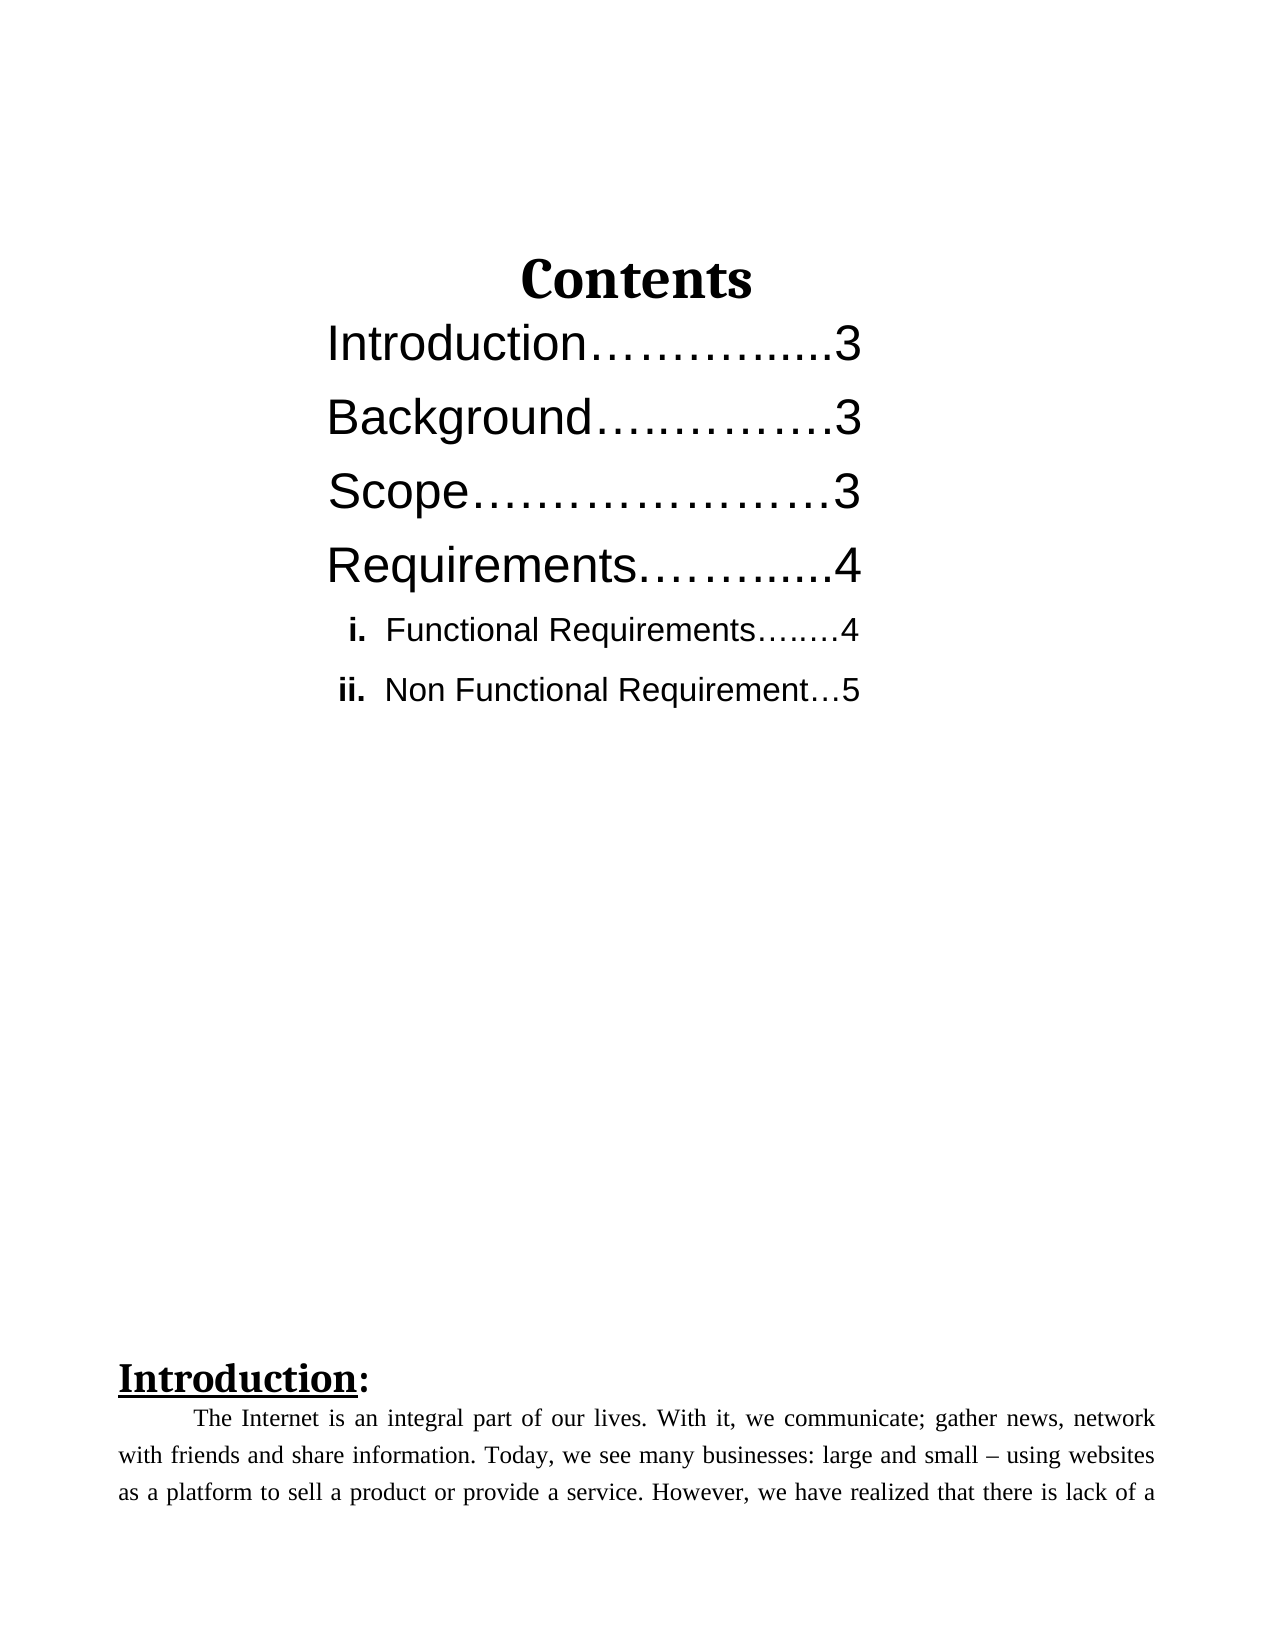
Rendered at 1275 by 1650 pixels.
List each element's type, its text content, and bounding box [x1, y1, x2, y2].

table_cell Functional Requirements…..…4 [96, 610, 1093, 669]
table_header Introduction…….…......3 [96, 314, 1093, 387]
text The Internet is an integral part of our lives. With it, we communicate; gather news, network with friends and share information. Today, we see many businesses: large and small – using websites as a platform to sell a product or provide a service. However, we have realized that there is lack of a [118, 1403, 1157, 1506]
table_cell Non Functional Requirement…5 [96, 670, 1093, 729]
table_cell Requirements.……......4 [96, 536, 1093, 608]
text Contents [118, 246, 1157, 313]
table_cell Background…..……….3 [96, 388, 1093, 461]
text Introduction: [118, 1355, 1157, 1403]
table_cell Scope….………………3 [96, 462, 1093, 534]
